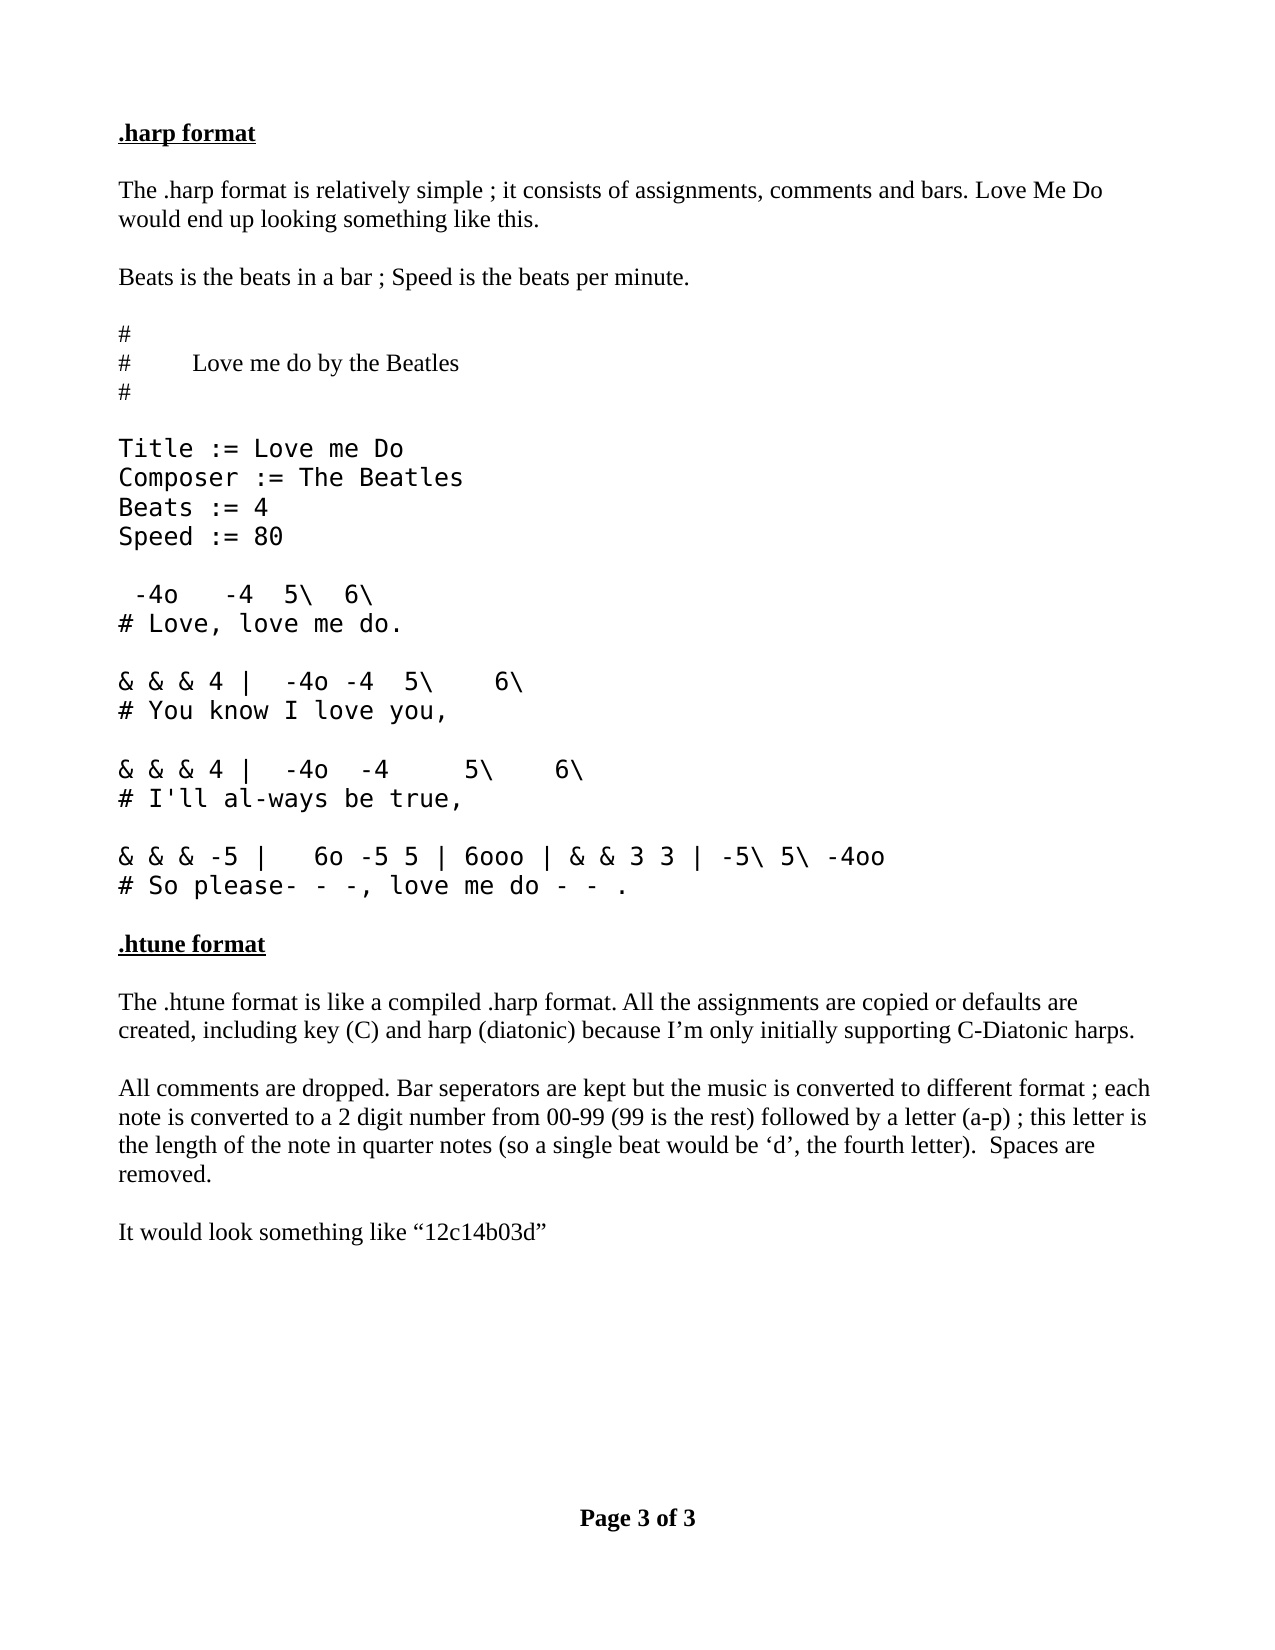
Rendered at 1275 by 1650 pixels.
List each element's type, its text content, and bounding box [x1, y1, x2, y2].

text .htune format [118, 929, 1157, 958]
text # [118, 377, 1157, 406]
text The .harp format is relatively simple ; it consists of assignments, comments and bars. Love Me Do would end up looking something like this. [118, 176, 1157, 233]
text Beats := 4 [118, 493, 1157, 522]
text Title := Love me Do [118, 434, 1157, 463]
text Beats is the beats in a bar ; Speed is the beats per minute. [118, 262, 1157, 291]
text # Love me do by the Beatles [118, 348, 1157, 377]
text It would look something like “12c14b03d” [118, 1217, 1157, 1246]
text The .htune format is like a compiled .harp format. All the assignments are copied or defaults are created, including key (C) and harp (diatonic) because I’m only initially supporting C-Diatonic harps. [118, 987, 1157, 1044]
text # [118, 319, 1157, 348]
text -4o -4 5\ 6\ # Love, love me do. & & & 4 | -4o -4 5\ 6\ # You know I love you, & & & 4 | -4o -4 5\ 6\ # I'll al-ways be true, & & & -5 | 6o -5 5 | 6ooo | & & 3 3 | -5\ 5\ -4oo # So please- - -, love me do - - . [118, 580, 1157, 901]
text Composer := The Beatles [118, 463, 1157, 493]
text Speed := 80 [118, 522, 1157, 551]
text .harp format [118, 118, 1157, 147]
text All comments are dropped. Bar seperators are kept but the music is converted to different format ; each note is converted to a 2 digit number from 00-99 (99 is the rest) followed by a letter (a-p) ; this letter is the length of the note in quarter notes (so a single beat would be ‘d’, the fourth letter). Spaces are removed. [118, 1073, 1157, 1188]
